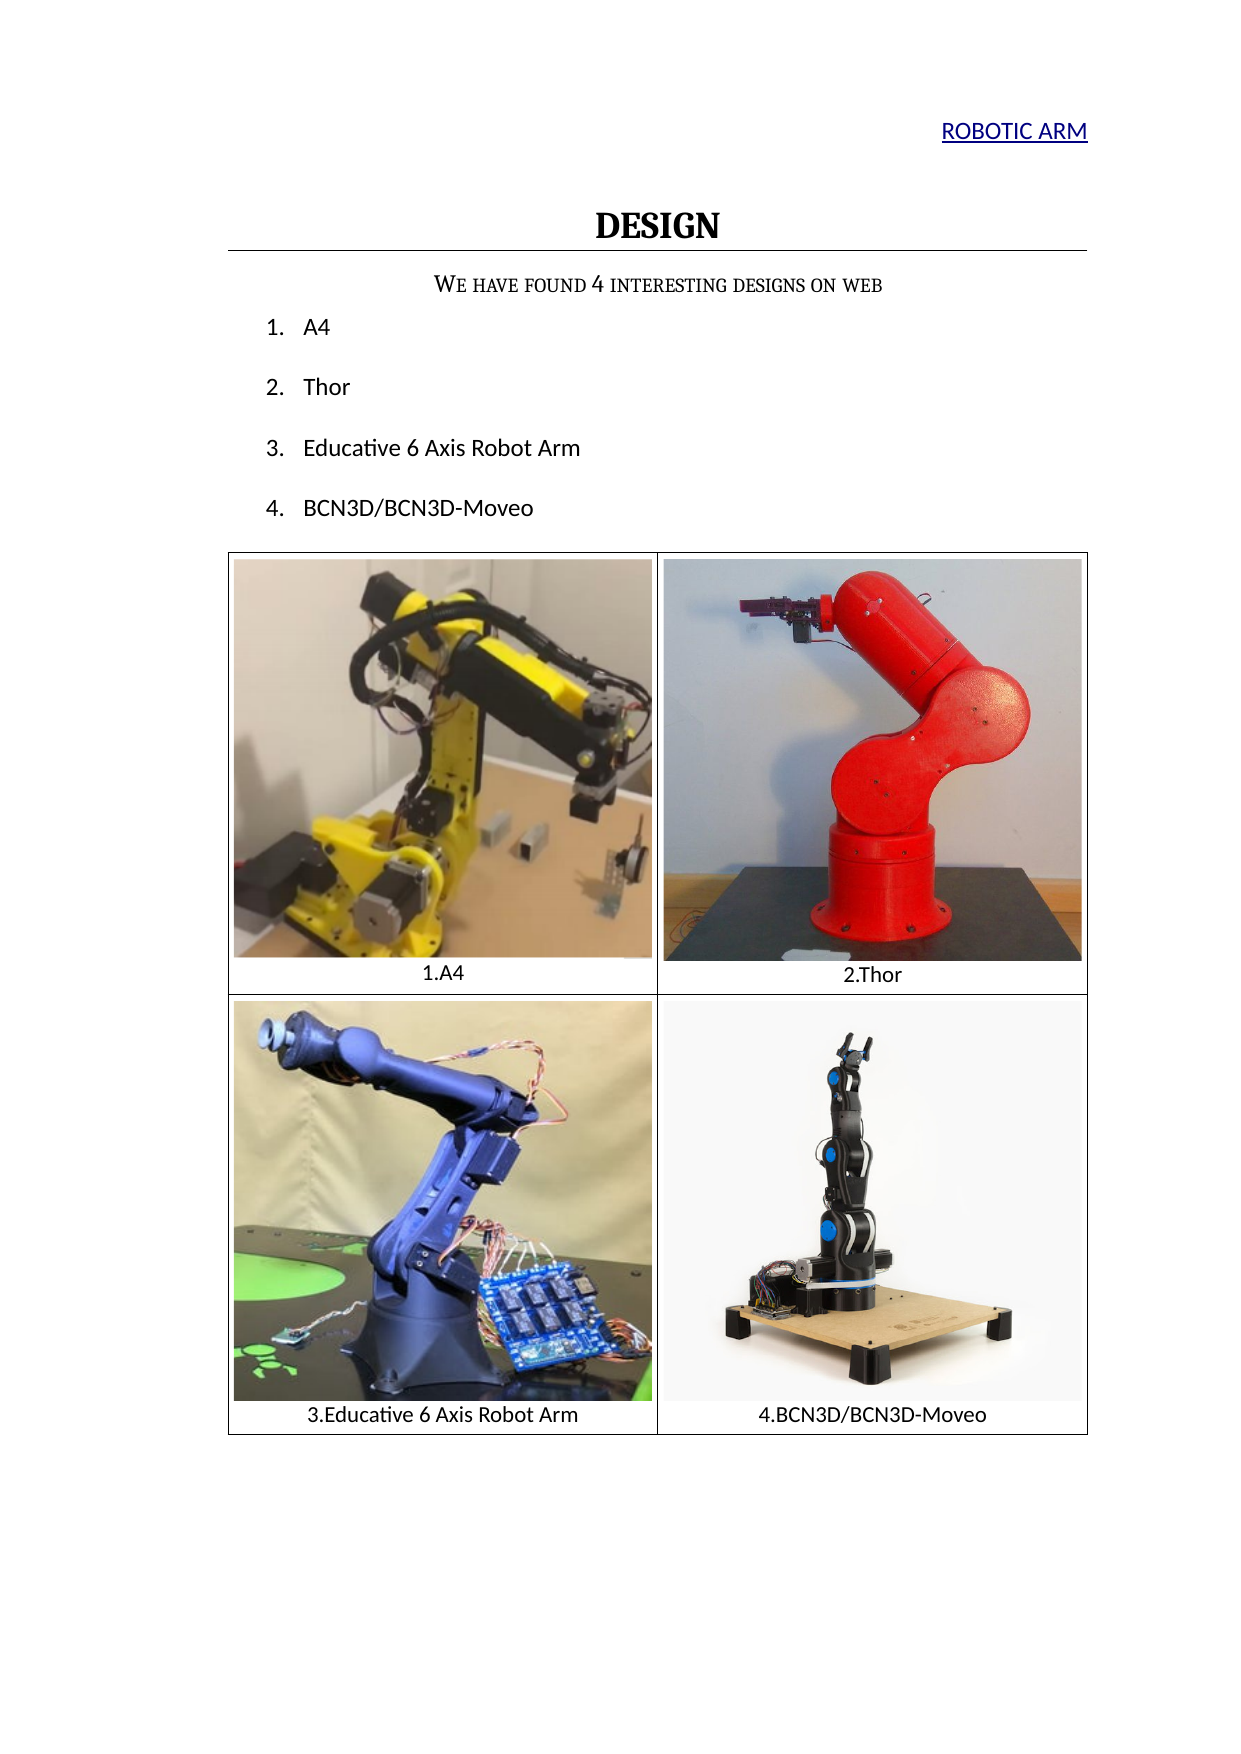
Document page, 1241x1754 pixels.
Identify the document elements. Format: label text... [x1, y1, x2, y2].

table_header 1.A4 [229, 553, 657, 994]
picture [233, 1001, 652, 1401]
table_header 2.Thor [658, 553, 1087, 994]
subtitle We have found 4 interesting designs on web [228, 270, 1087, 298]
table_cell 4.BCN3D/BCN3D-Moveo [658, 995, 1087, 1434]
list BCN3D/BCN3D-Moveo [266, 492, 1087, 522]
list Educative 6 Axis Robot Arm [266, 432, 1087, 462]
picture [663, 1001, 1082, 1401]
list Thor [266, 371, 1087, 402]
list A4 [266, 311, 1087, 342]
subtitle Design [228, 201, 1087, 250]
table_cell 3.Educative 6 Axis Robot Arm [229, 995, 657, 1434]
picture [233, 559, 652, 959]
picture [663, 559, 1082, 961]
